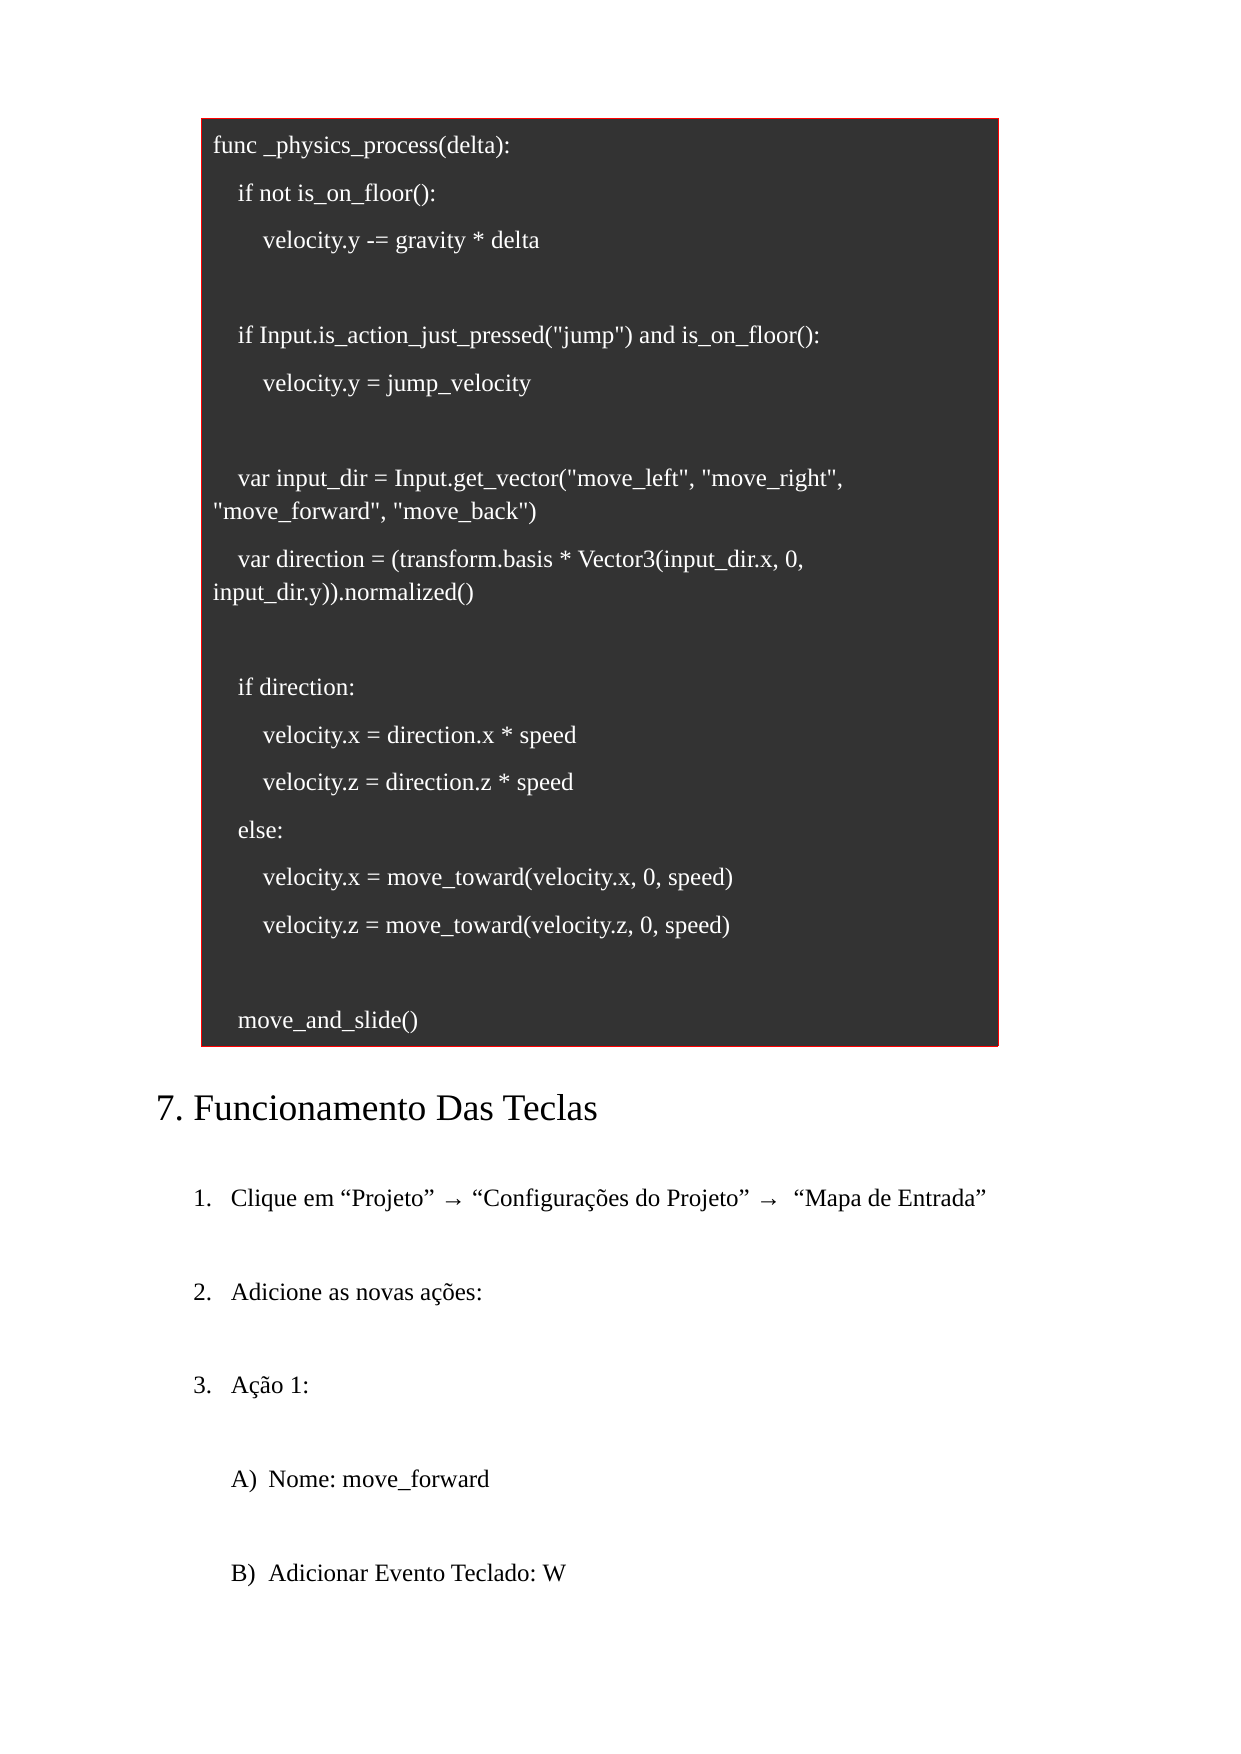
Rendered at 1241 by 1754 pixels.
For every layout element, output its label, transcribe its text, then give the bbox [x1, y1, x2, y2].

text velocity.x = move_toward(velocity.x, 0, speed) [202, 851, 998, 891]
text func _physics_process(delta): [202, 119, 998, 159]
text velocity.y -= gravity * delta [202, 213, 998, 254]
list Adicionar Evento Teclado: W [231, 1558, 1122, 1587]
list Adicione as novas ações: [193, 1277, 1122, 1305]
text if direction: [202, 660, 998, 701]
text if not is_on_floor(): [202, 166, 998, 206]
list Nome: move_forward [231, 1464, 1122, 1493]
text var input_dir = Input.get_vector("move_left", "move_right", "move_forward", "move_back") [202, 451, 998, 525]
text velocity.x = direction.x * speed [202, 708, 998, 748]
text else: [202, 803, 998, 844]
subtitle Funcionamento Das Teclas [156, 1086, 1122, 1129]
text velocity.z = direction.z * speed [202, 755, 998, 796]
list Ação 1: [193, 1370, 1122, 1399]
text velocity.z = move_toward(velocity.z, 0, speed) [202, 898, 998, 939]
text velocity.y = jump_velocity [202, 356, 998, 397]
text if Input.is_action_just_pressed("jump") and is_on_floor(): [202, 308, 998, 349]
text move_and_slide() [202, 993, 998, 1046]
list Clique em “Projeto” → “Configurações do Projeto” → “Mapa de Entrada” [193, 1183, 1122, 1212]
text var direction = (transform.basis * Vector3(input_dir.x, 0, input_dir.y)).normalized() [202, 532, 998, 606]
